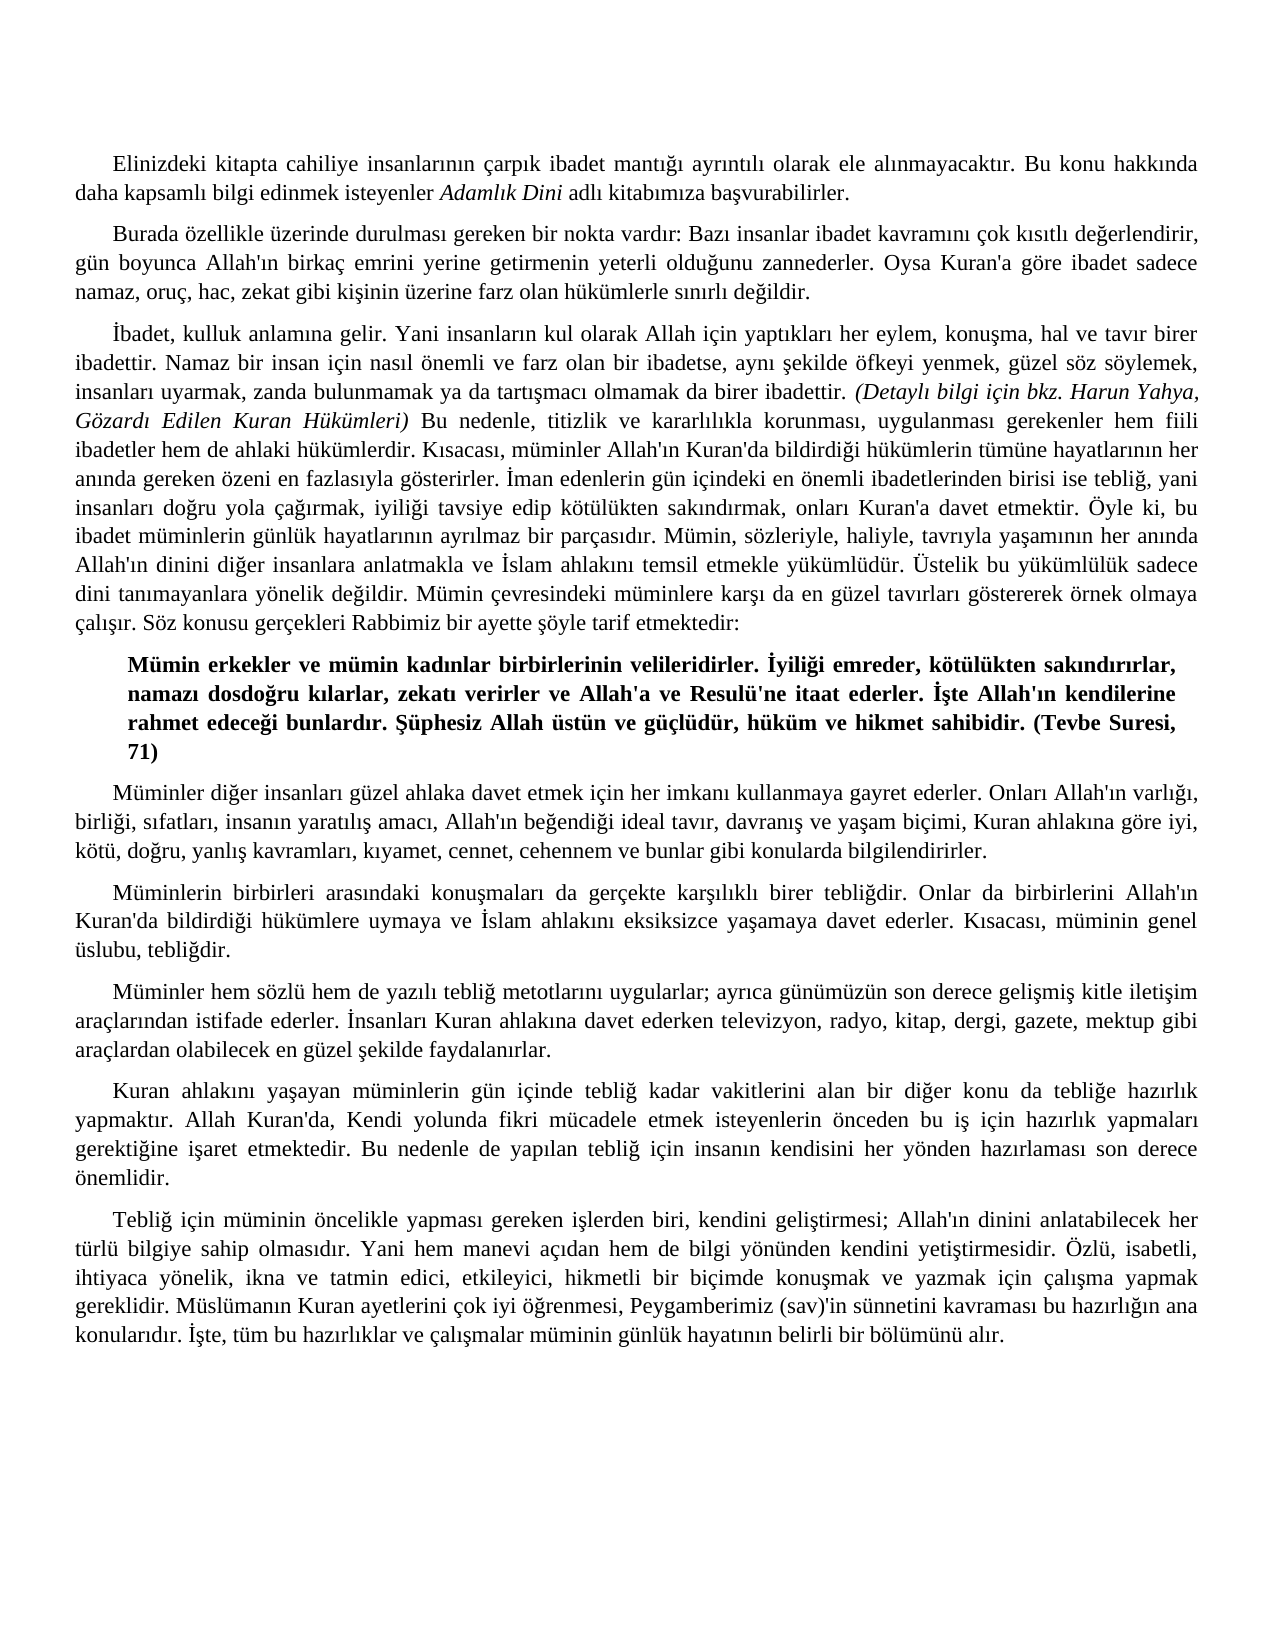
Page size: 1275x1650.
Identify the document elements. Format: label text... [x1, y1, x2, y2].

text Elinizdeki kitapta cahiliye insanlarının çarpık ibadet mantığı ayrıntılı olarak ele alınmayacaktır. Bu konu hakkında daha kapsamlı bilgi edinmek isteyenler Adamlık Dini adlı kitabımıza başvurabilirler. [75, 150, 1200, 205]
text Burada özellikle üzerinde durulması gereken bir nokta vardır: Bazı insanlar ibadet kavramını çok kısıtlı değerlendirir, gün boyunca Allah'ın birkaç emrini yerine getirmenin yeterli olduğunu zannederler. Oysa Kuran'a göre ibadet sadece namaz, oruç, hac, zekat gibi kişinin üzerine farz olan hükümlerle sınırlı değildir. [75, 220, 1200, 305]
text Müminler hem sözlü hem de yazılı tebliğ metotlarını uygularlar; ayrıca günümüzün son derece gelişmiş kitle iletişim araçlarından istifade ederler. İnsanları Kuran ahlakına davet ederken televizyon, radyo, kitap, dergi, gazete, mektup gibi araçlardan olabilecek en güzel şekilde faydalanırlar. [75, 978, 1200, 1062]
text Müminlerin birbirleri arasındaki konuşmaları da gerçekte karşılıklı birer tebliğdir. Onlar da birbirlerini Allah'ın Kuran'da bildirdiği hükümlere uymaya ve İslam ahlakını eksiksizce yaşamaya davet ederler. Kısacası, müminin genel üslubu, tebliğdir. [75, 878, 1200, 963]
text Tebliğ için müminin öncelikle yapması gereken işlerden biri, kendini geliştirmesi; Allah'ın dinini anlatabilecek her türlü bilgiye sahip olmasıdır. Yani hem manevi açıdan hem de bilgi yönünden kendini yetiştirmesidir. Özlü, isabetli, ihtiyaca yönelik, ikna ve tatmin edici, etkileyici, hikmetli bir biçimde konuşmak ve yazmak için çalışma yapmak gereklidir. Müslümanın Kuran ayetlerini çok iyi öğrenmesi, Peygamberimiz (sav)'in sünnetini kavraması bu hazırlığın ana konularıdır. İşte, tüm bu hazırlıklar ve çalışmalar müminin günlük hayatının belirli bir bölümünü alır. [75, 1206, 1200, 1348]
text Mümin erkekler ve mümin kadınlar birbirlerinin velileridirler. İyiliği emreder, kötülükten sakındırırlar, namazı dosdoğru kılarlar, zekatı verirler ve Allah'a ve Resulü'ne itaat ederler. İşte Allah'ın kendilerine rahmet edeceği bunlardır. Şüphesiz Allah üstün ve güçlüdür, hüküm ve hikmet sahibidir. (Tevbe Suresi, 71) [127, 651, 1177, 764]
text Kuran ahlakını yaşayan müminlerin gün içinde tebliğ kadar vakitlerini alan bir diğer konu da tebliğe hazırlık yapmaktır. Allah Kuran'da, Kendi yolunda fikri mücadele etmek isteyenlerin önceden bu iş için hazırlık yapmaları gerektiğine işaret etmektedir. Bu nedenle de yapılan tebliğ için insanın kendisini her yönden hazırlaması son derece önemlidir. [75, 1077, 1200, 1191]
text Müminler diğer insanları güzel ahlaka davet etmek için her imkanı kullanmaya gayret ederler. Onları Allah'ın varlığı, birliği, sıfatları, insanın yaratılış amacı, Allah'ın beğendiği ideal tavır, davranış ve yaşam biçimi, Kuran ahlakına göre iyi, kötü, doğru, yanlış kavramları, kıyamet, cennet, cehennem ve bunlar gibi konularda bilgilendirirler. [75, 779, 1200, 863]
text İbadet, kulluk anlamına gelir. Yani insanların kul olarak Allah için yaptıkları her eylem, konuşma, hal ve tavır birer ibadettir. Namaz bir insan için nasıl önemli ve farz olan bir ibadetse, aynı şekilde öfkeyi yenmek, güzel söz söylemek, insanları uyarmak, zanda bulunmamak ya da tartışmacı olmamak da birer ibadettir. (Detaylı bilgi için bkz. Harun Yahya, Gözardı Edilen Kuran Hükümleri) Bu nedenle, titizlik ve kararlılıkla korunması, uygulanması gerekenler hem fiili ibadetler hem de ahlaki hükümlerdir. Kısacası, müminler Allah'ın Kuran'da bildirdiği hükümlerin tümüne hayatlarının her anında gereken özeni en fazlasıyla gösterirler. İman edenlerin gün içindeki en önemli ibadetlerinden birisi ise tebliğ, yani insanları doğru yola çağırmak, iyiliği tavsiye edip kötülükten sakındırmak, onları Kuran'a davet etmektir. Öyle ki, bu ibadet müminlerin günlük hayatlarının ayrılmaz bir parçasıdır. Mümin, sözleriyle, haliyle, tavrıyla yaşamının her anında Allah'ın dinini diğer insanlara anlatmakla ve İslam ahlakını temsil etmekle yükümlüdür. Üstelik bu yükümlülük sadece dini tanımayanlara yönelik değildir. Mümin çevresindeki müminlere karşı da en güzel tavırları göstererek örnek olmaya çalışır. Söz konusu gerçekleri Rabbimiz bir ayette şöyle tarif etmektedir: [75, 320, 1200, 636]
